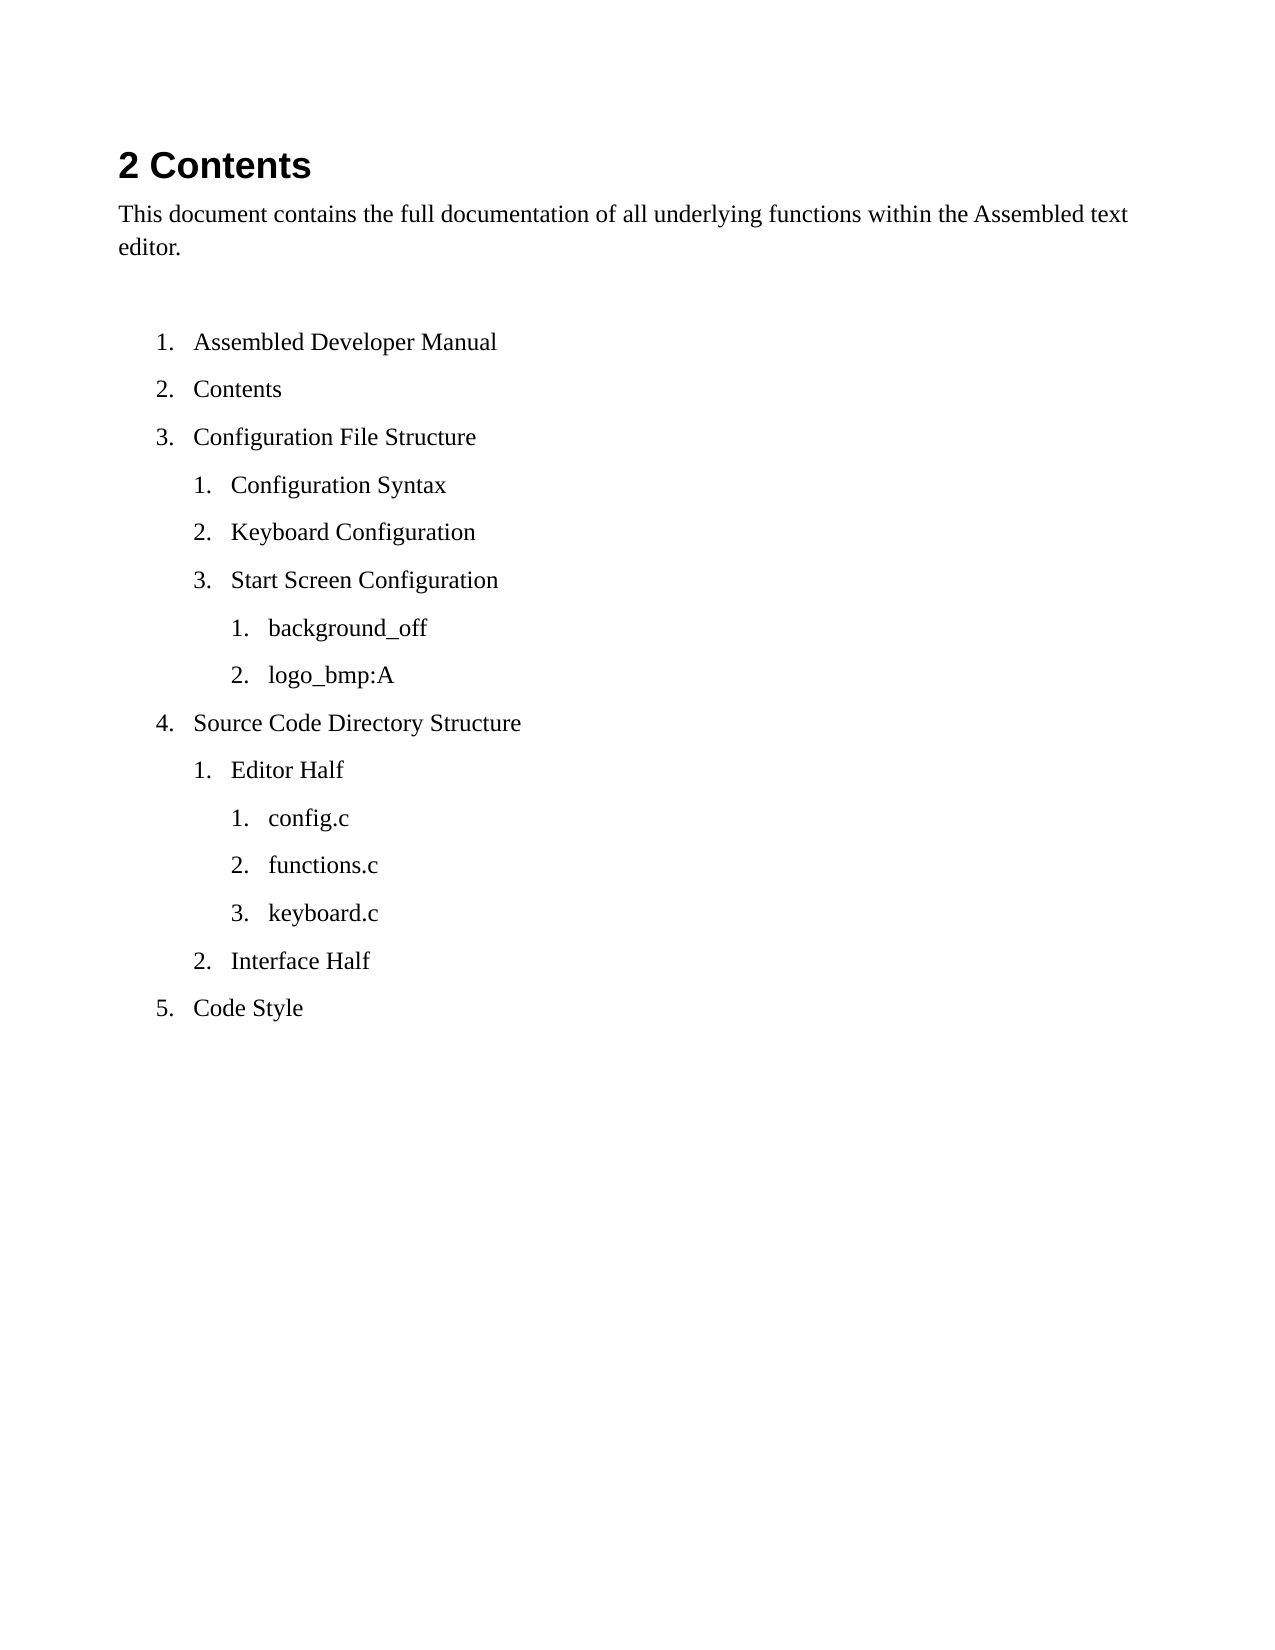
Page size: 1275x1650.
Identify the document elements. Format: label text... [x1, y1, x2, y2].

subtitle 2 Contents [118, 143, 1157, 186]
list logo_bmp:A [231, 660, 1157, 689]
list Assembled Developer Manual [156, 327, 1157, 356]
list Configuration File Structure [156, 422, 1157, 451]
list Interface Half [193, 946, 1157, 974]
list Editor Half [193, 755, 1157, 784]
list Code Style [156, 993, 1157, 1022]
list Keyboard Configuration [193, 517, 1157, 546]
list config.c [231, 803, 1157, 832]
list background_off [231, 613, 1157, 641]
list keyboard.c [231, 898, 1157, 927]
list Configuration Syntax [193, 470, 1157, 498]
text This document contains the full documentation of all underlying functions within the Assembled text editor. [118, 199, 1157, 261]
list Contents [156, 374, 1157, 403]
list functions.c [231, 851, 1157, 879]
list Source Code Directory Structure [156, 708, 1157, 737]
list Start Screen Configuration [193, 565, 1157, 594]
